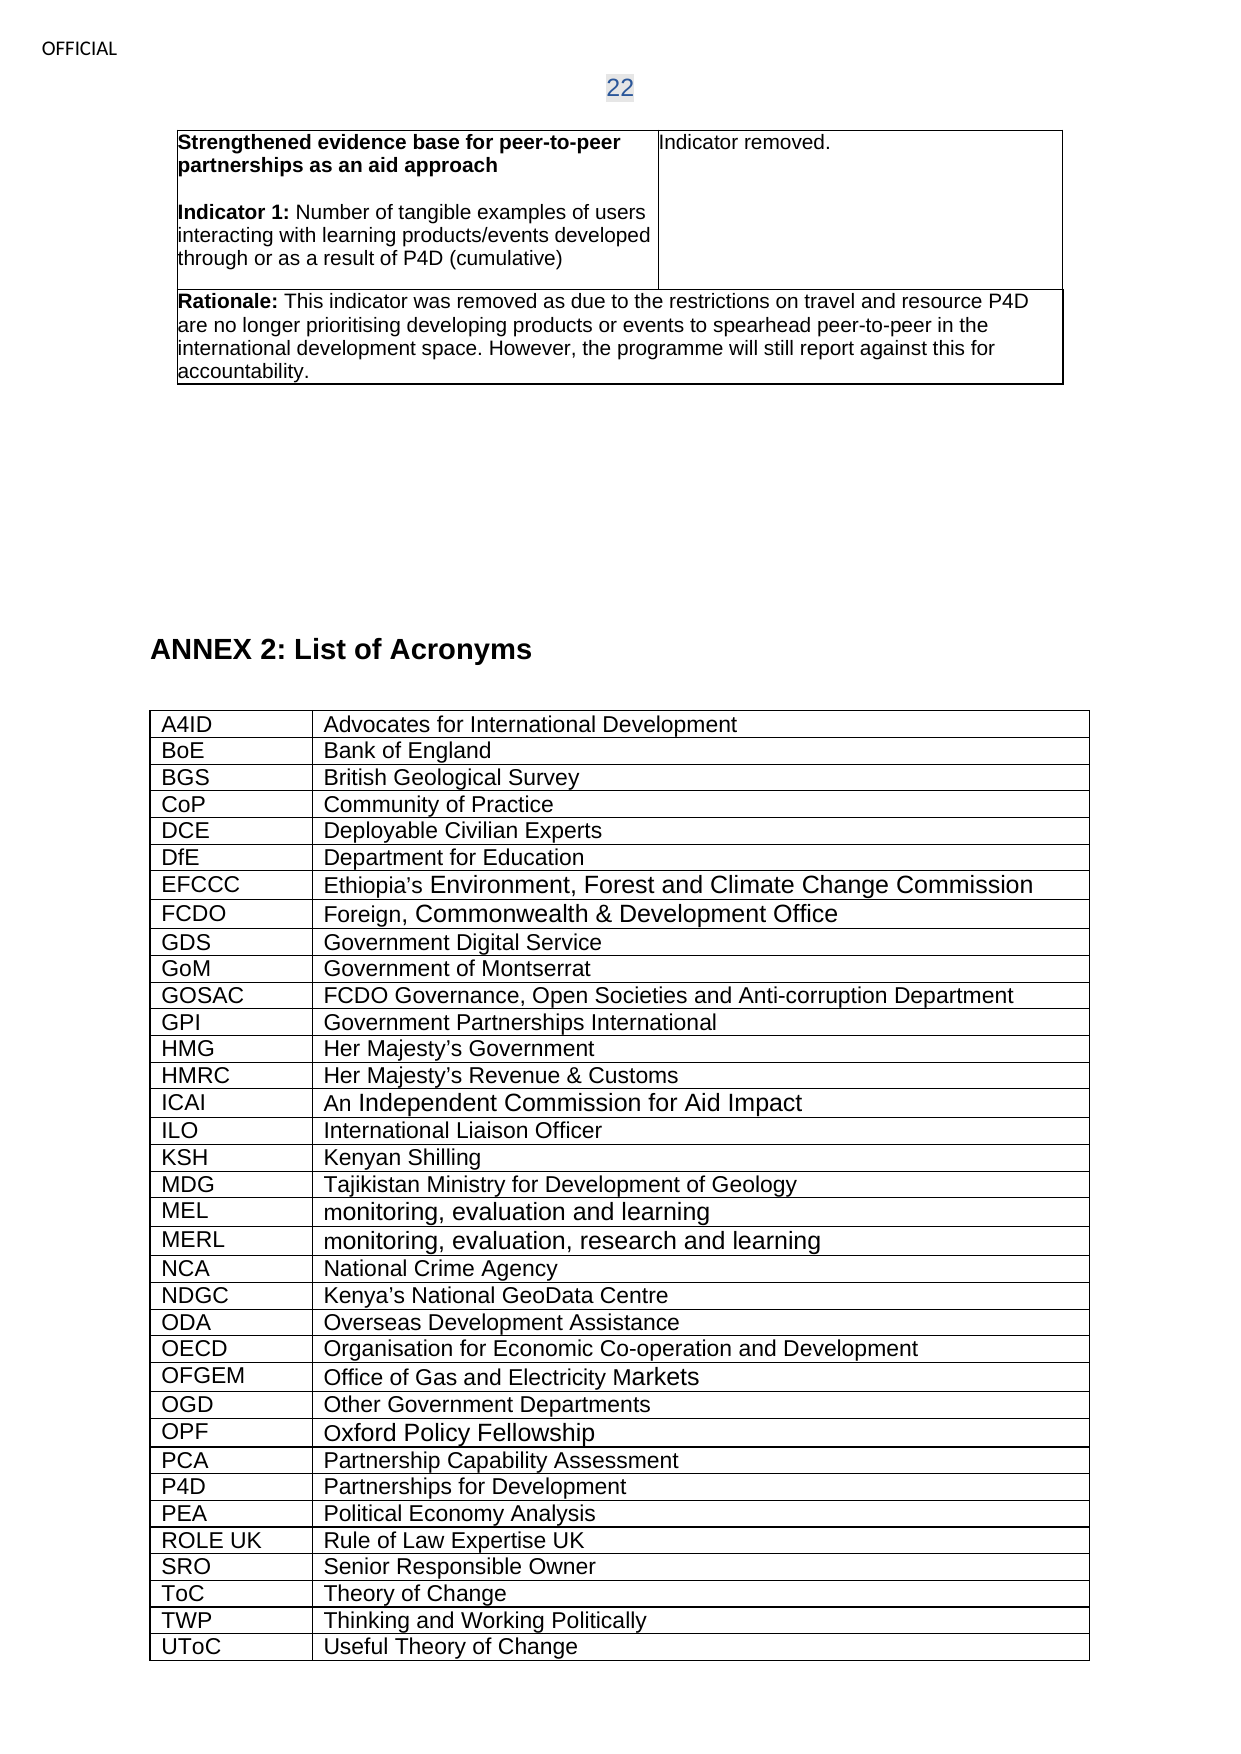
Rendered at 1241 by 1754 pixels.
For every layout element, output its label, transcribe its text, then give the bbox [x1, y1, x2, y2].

table_cell GDS [151, 929, 312, 955]
table_cell Her Majesty’s Government [313, 1036, 1089, 1062]
table_cell Tajikistan Ministry for Development of Geology [313, 1172, 1089, 1197]
table_cell OPF [151, 1419, 312, 1446]
table_cell FCDO [151, 900, 312, 928]
table_cell ILO [151, 1118, 312, 1144]
table_cell MEL [151, 1198, 312, 1226]
table_cell Other Government Departments [313, 1392, 1089, 1417]
table_cell MDG [151, 1172, 312, 1197]
table_cell Kenyan Shilling [313, 1145, 1089, 1171]
table_cell BoE [151, 738, 312, 764]
table_cell Partnership Capability Assessment [313, 1448, 1089, 1473]
table_cell Government of Montserrat [313, 956, 1089, 982]
table_cell monitoring, evaluation and learning [313, 1198, 1089, 1226]
table_cell ToC [151, 1581, 312, 1606]
table_cell Oxford Policy Fellowship [313, 1419, 1089, 1446]
table_cell ODA [151, 1310, 312, 1335]
text ANNEX 2: List of Acronyms [150, 633, 1090, 666]
table_cell Foreign, Commonwealth & Development Office [313, 900, 1089, 928]
table_cell UToC [151, 1634, 312, 1660]
table_cell HMRC [151, 1063, 312, 1088]
table_cell British Geological Survey [313, 765, 1089, 790]
table_cell Organisation for Economic Co-operation and Development [313, 1336, 1089, 1362]
table_cell DfE [151, 845, 312, 870]
table_cell Bank of England [313, 738, 1089, 764]
table_cell Government Digital Service [313, 929, 1089, 955]
table_cell Senior Responsible Owner [313, 1554, 1089, 1580]
table_cell KSH [151, 1145, 312, 1171]
table_cell Ethiopia’s Environment, Forest and Climate Change Commission [313, 871, 1089, 899]
table_cell ICAI [151, 1089, 312, 1117]
table_cell NCA [151, 1256, 312, 1282]
table_cell FCDO Governance, Open Societies and Anti-corruption Department [313, 983, 1089, 1008]
table_cell EFCCC [151, 871, 312, 899]
table_cell Rationale: This indicator was removed as due to the restrictions on travel and resource P4D are no longer prioritising developing products or events to spearhead peer-to-peer in the international development space. However, the programme will still report against this for accountability. [178, 290, 1062, 383]
table_cell OFGEM [151, 1363, 312, 1391]
table_cell SRO [151, 1554, 312, 1580]
table_cell monitoring, evaluation, research and learning [313, 1227, 1089, 1255]
table_cell Political Economy Analysis [313, 1501, 1089, 1526]
table_cell PCA [151, 1448, 312, 1473]
table_cell P4D [151, 1474, 312, 1500]
table_cell Overseas Development Assistance [313, 1310, 1089, 1335]
table_cell Department for Education [313, 845, 1089, 870]
table_cell Government Partnerships International [313, 1009, 1089, 1035]
table_cell MERL [151, 1227, 312, 1255]
table_cell TWP [151, 1608, 312, 1633]
table_cell Deployable Civilian Experts [313, 818, 1089, 844]
table_cell DCE [151, 818, 312, 844]
table_cell GOSAC [151, 983, 312, 1008]
table_cell Useful Theory of Change [313, 1634, 1089, 1660]
table_header A4ID [151, 711, 312, 737]
table_cell NDGC [151, 1283, 312, 1308]
table_cell PEA [151, 1501, 312, 1526]
table_cell OGD [151, 1392, 312, 1417]
table_cell Kenya’s National GeoData Centre [313, 1283, 1089, 1308]
table_cell International Liaison Officer [313, 1118, 1089, 1144]
table_cell National Crime Agency [313, 1256, 1089, 1282]
table_cell ROLE UK [151, 1528, 312, 1553]
table_cell Rule of Law Expertise UK [313, 1528, 1089, 1553]
table_header Advocates for International Development [313, 711, 1089, 737]
table_cell Partnerships for Development [313, 1474, 1089, 1500]
table_cell An Independent Commission for Aid Impact [313, 1089, 1089, 1117]
table_cell BGS [151, 765, 312, 790]
table_cell Strengthened evidence base for peer-to-peer partnerships as an aid approach Indicator 1: Number of tangible examples of users interacting with learning products/events developed through or as a result of P4D (cumulative) [178, 131, 658, 289]
table_cell Theory of Change [313, 1581, 1089, 1606]
table_cell OECD [151, 1336, 312, 1362]
table_cell Indicator removed. [659, 131, 1062, 289]
table_cell GoM [151, 956, 312, 982]
table_cell Office of Gas and Electricity Markets [313, 1363, 1089, 1391]
table_cell Thinking and Working Politically [313, 1608, 1089, 1633]
table_cell GPI [151, 1009, 312, 1035]
table_cell Community of Practice [313, 791, 1089, 817]
table_cell HMG [151, 1036, 312, 1062]
table_cell Her Majesty’s Revenue & Customs [313, 1063, 1089, 1088]
table_cell CoP [151, 791, 312, 817]
